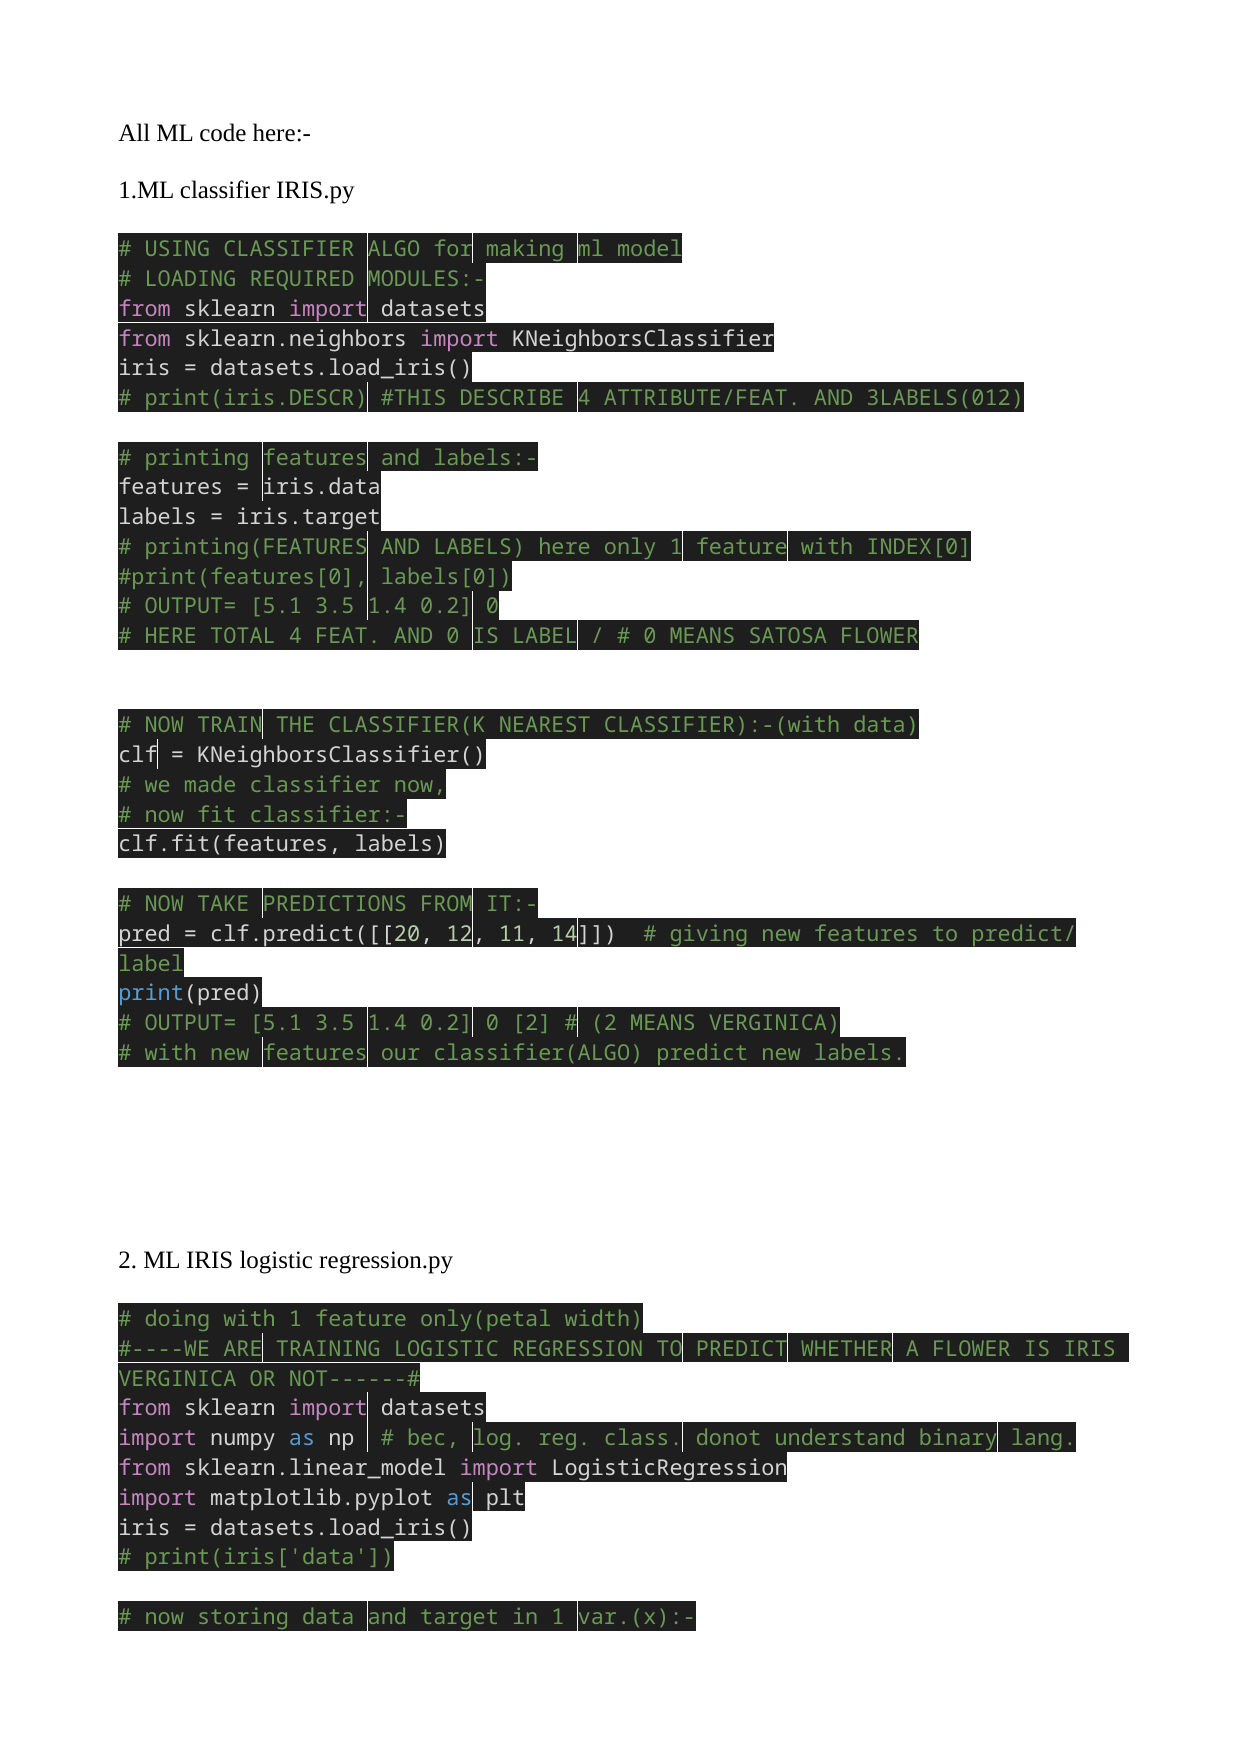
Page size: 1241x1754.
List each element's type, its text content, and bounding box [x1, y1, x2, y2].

text from sklearn import datasets [118, 1392, 1122, 1422]
text # USING CLASSIFIER ALGO for making ml model [118, 233, 1122, 263]
text import matplotlib.pyplot as plt [118, 1482, 1122, 1511]
text from sklearn import datasets [118, 293, 1122, 322]
text #----WE ARE TRAINING LOGISTIC REGRESSION TO PREDICT WHETHER A FLOWER IS IRIS VERGINICA OR NOT------# [118, 1333, 1122, 1392]
text # NOW TAKE PREDICTIONS FROM IT:- [118, 888, 1122, 918]
text clf = KNeighborsClassifier() [118, 739, 1122, 769]
text # printing features and labels:- [118, 442, 1122, 471]
text from sklearn.linear_model import LogisticRegression [118, 1452, 1122, 1482]
text # we made classifier now, [118, 769, 1122, 799]
text # with new features our classifier(ALGO) predict new labels. [118, 1037, 1122, 1067]
text # LOADING REQUIRED MODULES:- [118, 263, 1122, 293]
text 2. ML IRIS logistic regression.py [118, 1245, 1122, 1274]
text # now fit classifier:- [118, 799, 1122, 828]
text pred = clf.predict([[20, 12, 11, 14]]) # giving new features to predict/label [118, 918, 1122, 977]
text # OUTPUT= [5.1 3.5 1.4 0.2] 0 [2] # (2 MEANS VERGINICA) [118, 1007, 1122, 1037]
text # OUTPUT= [5.1 3.5 1.4 0.2] 0 [118, 591, 1122, 620]
text iris = datasets.load_iris() [118, 352, 1122, 382]
text # NOW TRAIN THE CLASSIFIER(K NEAREST CLASSIFIER):-(with data) [118, 709, 1122, 739]
text iris = datasets.load_iris() [118, 1511, 1122, 1541]
text All ML code here:- [118, 118, 1122, 147]
text clf.fit(features, labels) [118, 828, 1122, 858]
text from sklearn.neighbors import KNeighborsClassifier [118, 322, 1122, 352]
text features = iris.data [118, 471, 1122, 501]
text # HERE TOTAL 4 FEAT. AND 0 IS LABEL / # 0 MEANS SATOSA FLOWER [118, 620, 1122, 650]
text import numpy as np # bec, log. reg. class. donot understand binary lang. [118, 1422, 1122, 1452]
text # print(iris.DESCR) #THIS DESCRIBE 4 ATTRIBUTE/FEAT. AND 3LABELS(012) [118, 382, 1122, 412]
text 1.ML classifier IRIS.py [118, 176, 1122, 204]
text print(pred) [118, 977, 1122, 1007]
text # doing with 1 feature only(petal width) [118, 1303, 1122, 1333]
text # print(iris['data']) [118, 1541, 1122, 1571]
text labels = iris.target [118, 501, 1122, 531]
text # printing(FEATURES AND LABELS) here only 1 feature with INDEX[0] [118, 531, 1122, 561]
text #print(features[0], labels[0]) [118, 561, 1122, 591]
text # now storing data and target in 1 var.(x):- [118, 1601, 1122, 1631]
